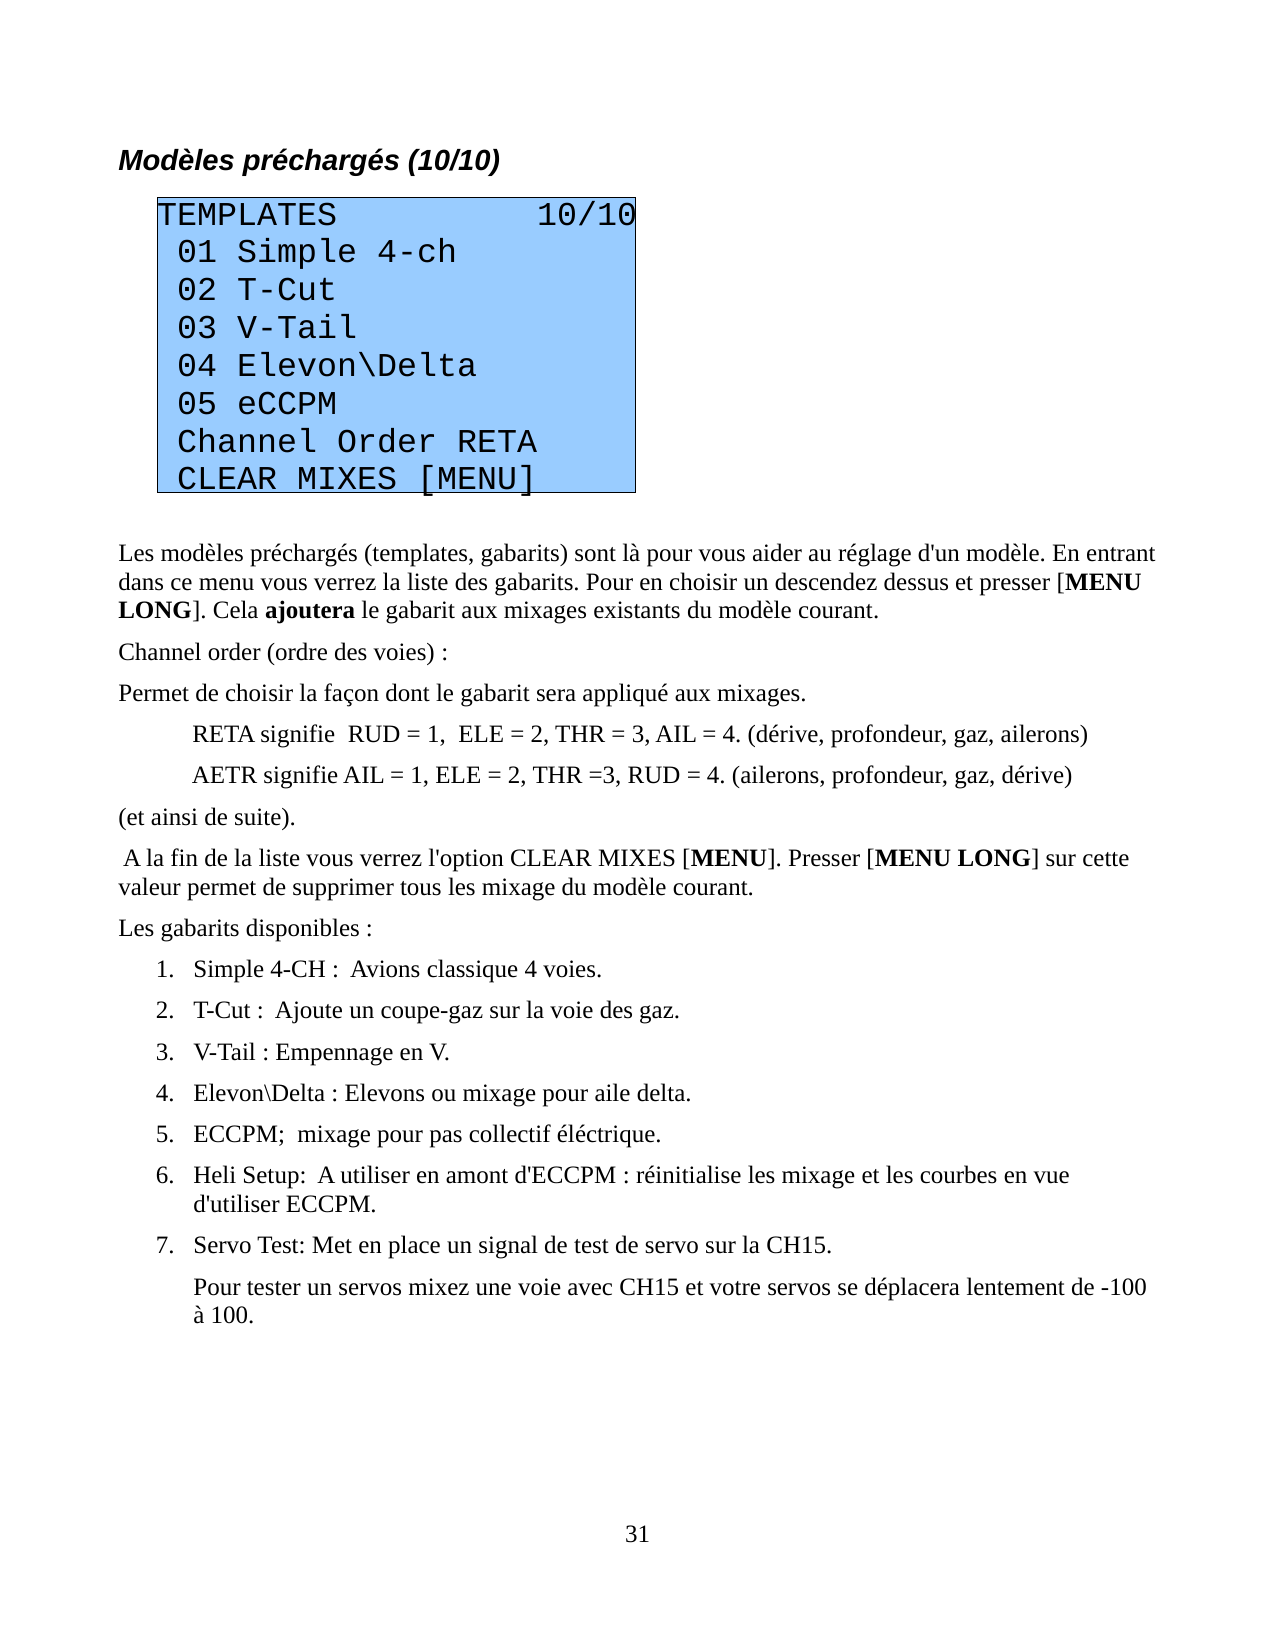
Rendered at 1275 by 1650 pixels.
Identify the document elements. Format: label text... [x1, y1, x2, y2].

text AETR signifie AIL = 1, ELE = 2, THR =3, RUD = 4. (ailerons, profondeur, gaz, dérive) [118, 761, 1157, 789]
text (et ainsi de suite). [118, 802, 1157, 831]
list Servo Test: Met en place un signal de test de servo sur la CH15. [156, 1231, 1157, 1259]
text A la fin de la liste vous verrez l'option CLEAR MIXES [MENU]. Presser [MENU LONG] sur cette valeur permet de supprimer tous les mixage du modèle courant. [118, 843, 1157, 901]
list Elevon\Delta : Elevons ou mixage pour aile delta. [156, 1078, 1157, 1107]
list Simple 4-CH : Avions classique 4 voies. [156, 954, 1157, 983]
text Les modèles préchargés (templates, gabarits) sont là pour vous aider au réglage d'un modèle. En entrant dans ce menu vous verrez la liste des gabarits. Pour en choisir un descendez dessus et presser [MENU LONG]. Cela ajoutera le gabarit aux mixages existants du modèle courant. [118, 538, 1157, 624]
list T-Cut : Ajoute un coupe-gaz sur la voie des gaz. [156, 996, 1157, 1024]
list ECCPM; mixage pour pas collectif éléctrique. [156, 1119, 1157, 1148]
list V-Tail : Empennage en V. [156, 1037, 1157, 1066]
list Pour tester un servos mixez une voie avec CH15 et votre servos se déplacera lentement de -100 à 100. [156, 1272, 1157, 1329]
subtitle Modèles préchargés (10/10) [118, 143, 1157, 177]
text RETA signifie RUD = 1, ELE = 2, THR = 3, AIL = 4. (dérive, profondeur, gaz, ailerons) [118, 719, 1157, 748]
text Les gabarits disponibles : [118, 913, 1157, 942]
list Heli Setup: A utiliser en amont d'ECCPM : réinitialise les mixage et les courbes en vue d'utiliser ECCPM. [156, 1161, 1157, 1218]
text Channel order (ordre des voies) : [118, 637, 1157, 666]
text Permet de choisir la façon dont le gabarit sera appliqué aux mixages. [118, 678, 1157, 707]
